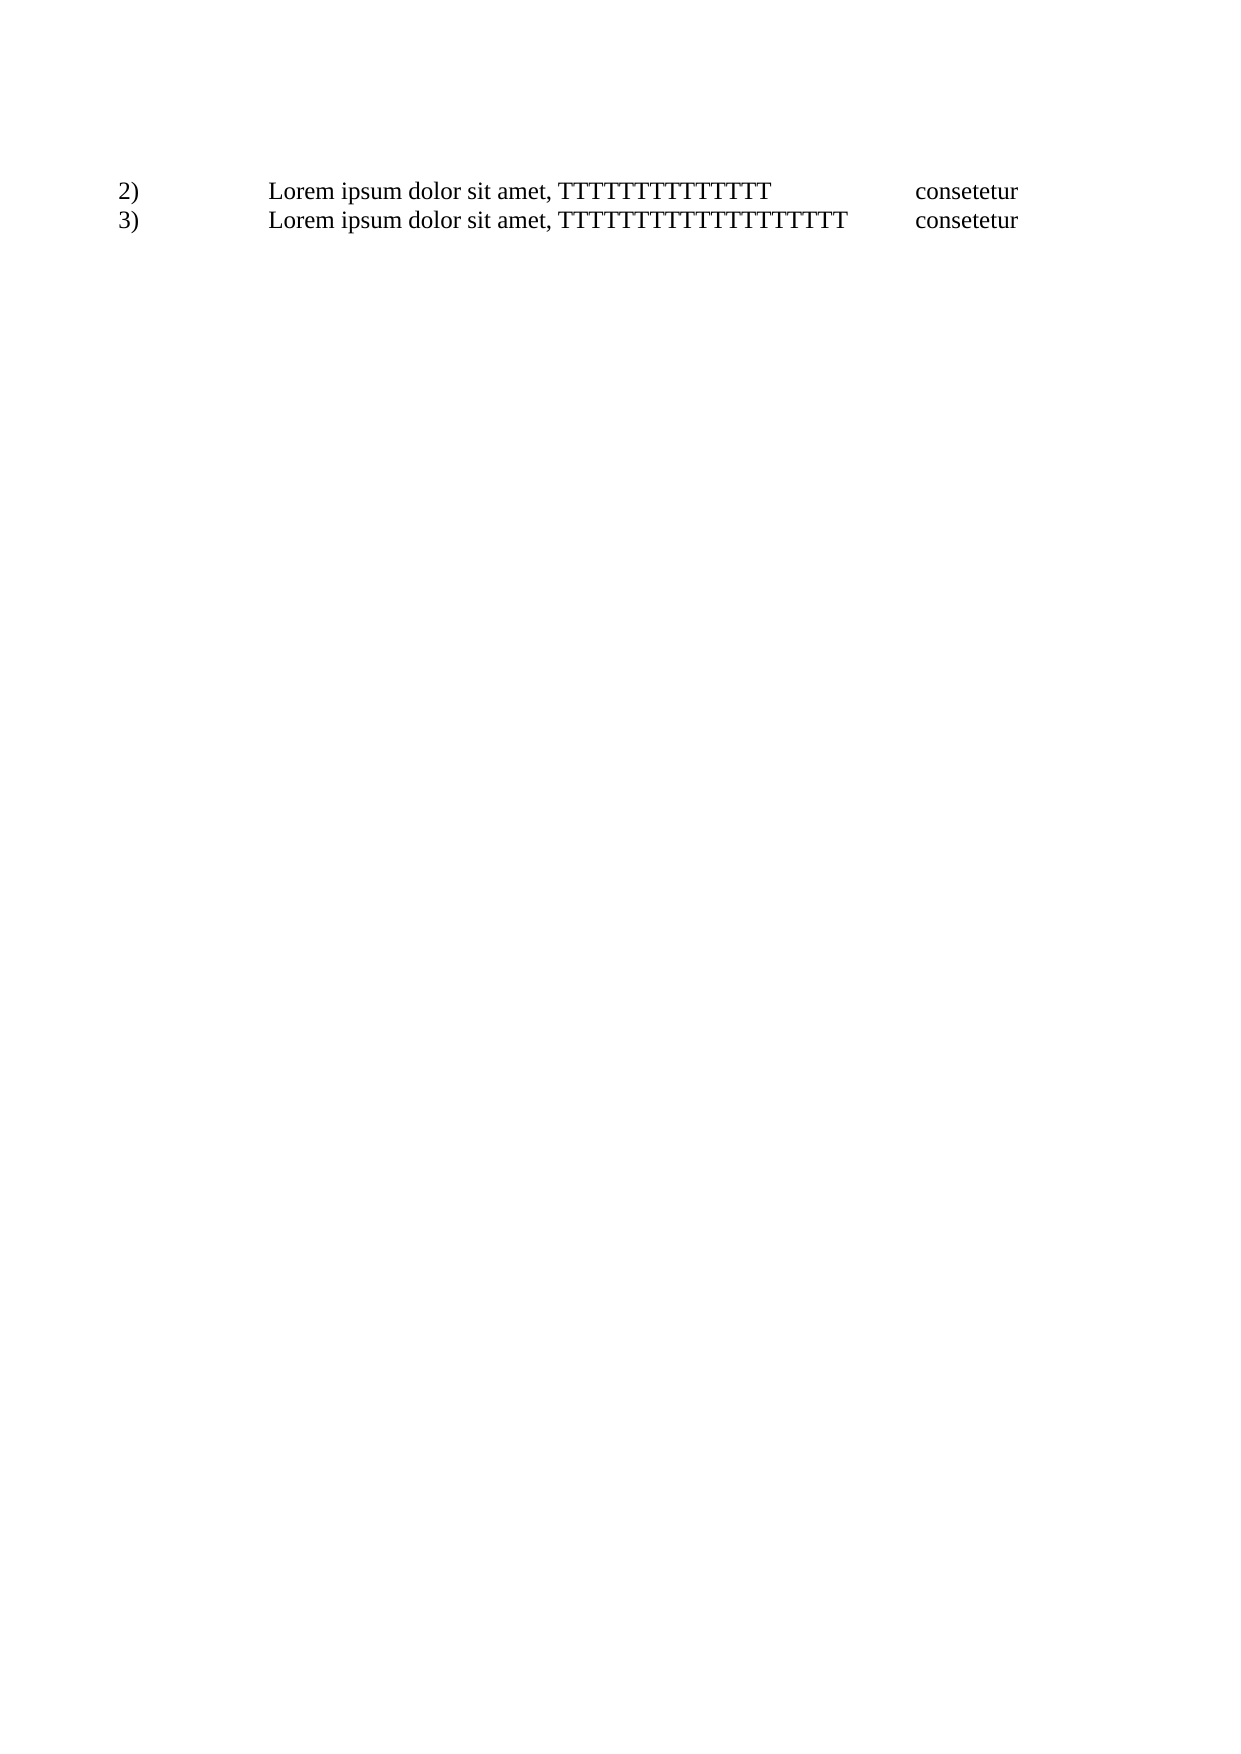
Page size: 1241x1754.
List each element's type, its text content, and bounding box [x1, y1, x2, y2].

text 2) Lorem ipsum dolor sit amet, TTTTTTTTTTTTTT consetetur [118, 176, 868, 205]
text 3) Lorem ipsum dolor sit amet, TTTTTTTTTTTTTTTTTTT consetetur [118, 205, 868, 234]
